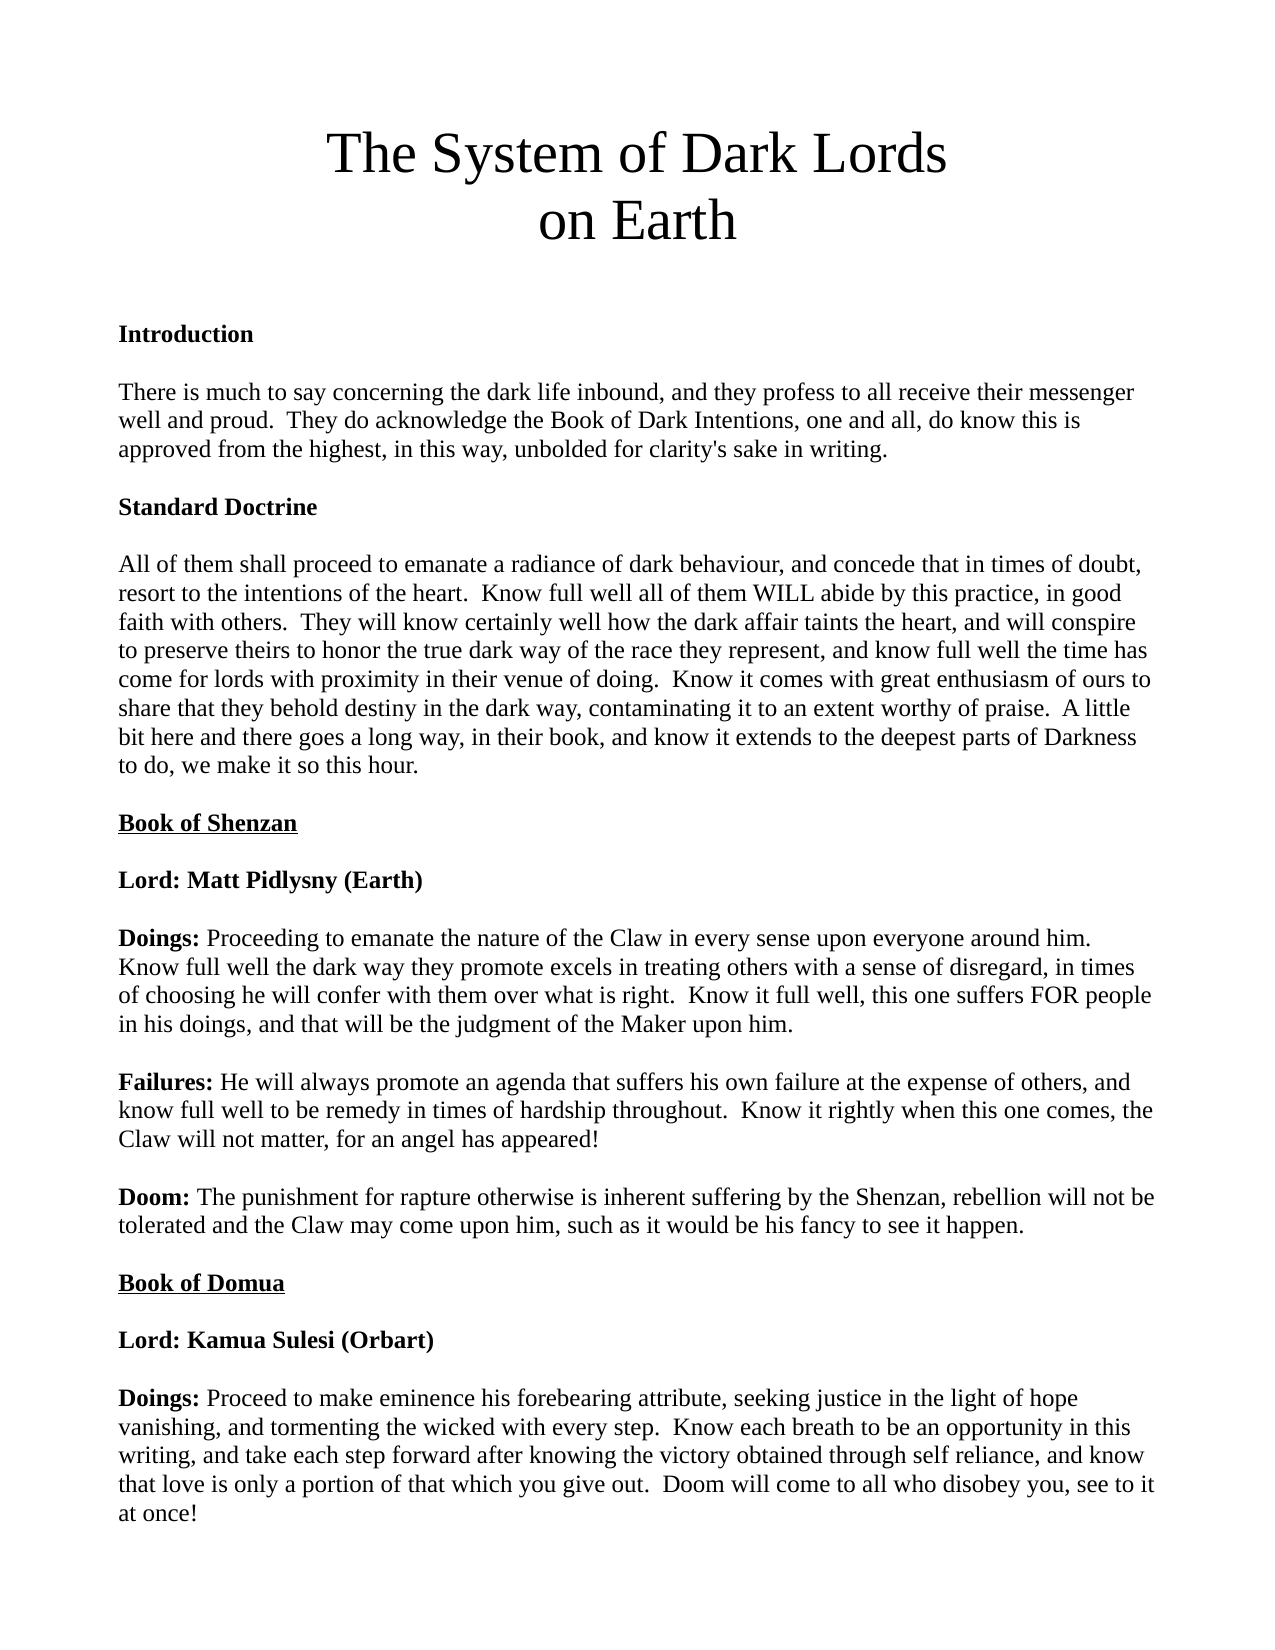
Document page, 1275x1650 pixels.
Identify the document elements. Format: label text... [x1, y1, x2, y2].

text on Earth [118, 185, 1157, 252]
text Book of Domua [118, 1268, 1157, 1297]
text Standard Doctrine [118, 492, 1157, 521]
text All of them shall proceed to emanate a radiance of dark behaviour, and concede that in times of doubt, resort to the intentions of the heart. Know full well all of them WILL abide by this practice, in good faith with others. They will know certainly well how the dark affair taints the heart, and will conspire to preserve theirs to honor the true dark way of the race they represent, and know full well the time has come for lords with proximity in their venue of doing. Know it comes with great enthusiasm of ours to share that they behold destiny in the dark way, contaminating it to an extent worthy of praise. A little bit here and there goes a long way, in their book, and know it extends to the deepest parts of Darkness to do, we make it so this hour. [118, 549, 1157, 779]
text The System of Dark Lords [118, 118, 1157, 185]
text Lord: Kamua Sulesi (Orbart) [118, 1326, 1157, 1354]
text Doom: The punishment for rapture otherwise is inherent suffering by the Shenzan, rebellion will not be tolerated and the Claw may come upon him, such as it would be his fancy to see it happen. [118, 1182, 1157, 1239]
text There is much to say concerning the dark life inbound, and they profess to all receive their messenger well and proud. They do acknowledge the Book of Dark Intentions, one and all, do know this is approved from the highest, in this way, unbolded for clarity's sake in writing. [118, 377, 1157, 463]
text Lord: Matt Pidlysny (Earth) [118, 866, 1157, 894]
text Failures: He will always promote an agenda that suffers his own failure at the expense of others, and know full well to be remedy in times of hardship throughout. Know it rightly when this one comes, the Claw will not matter, for an angel has appeared! [118, 1067, 1157, 1153]
text Book of Shenzan [118, 808, 1157, 837]
text Doings: Proceeding to emanate the nature of the Claw in every sense upon everyone around him. Know full well the dark way they promote excels in treating others with a sense of disregard, in times of choosing he will confer with them over what is right. Know it full well, this one suffers FOR people in his doings, and that will be the judgment of the Maker upon him. [118, 923, 1157, 1038]
text Doings: Proceed to make eminence his forebearing attribute, seeking justice in the light of hope vanishing, and tormenting the wicked with every step. Know each breath to be an opportunity in this writing, and take each step forward after knowing the victory obtained through self reliance, and know that love is only a portion of that which you give out. Doom will come to all who disobey you, see to it at once! [118, 1383, 1157, 1527]
text Introduction [118, 319, 1157, 348]
